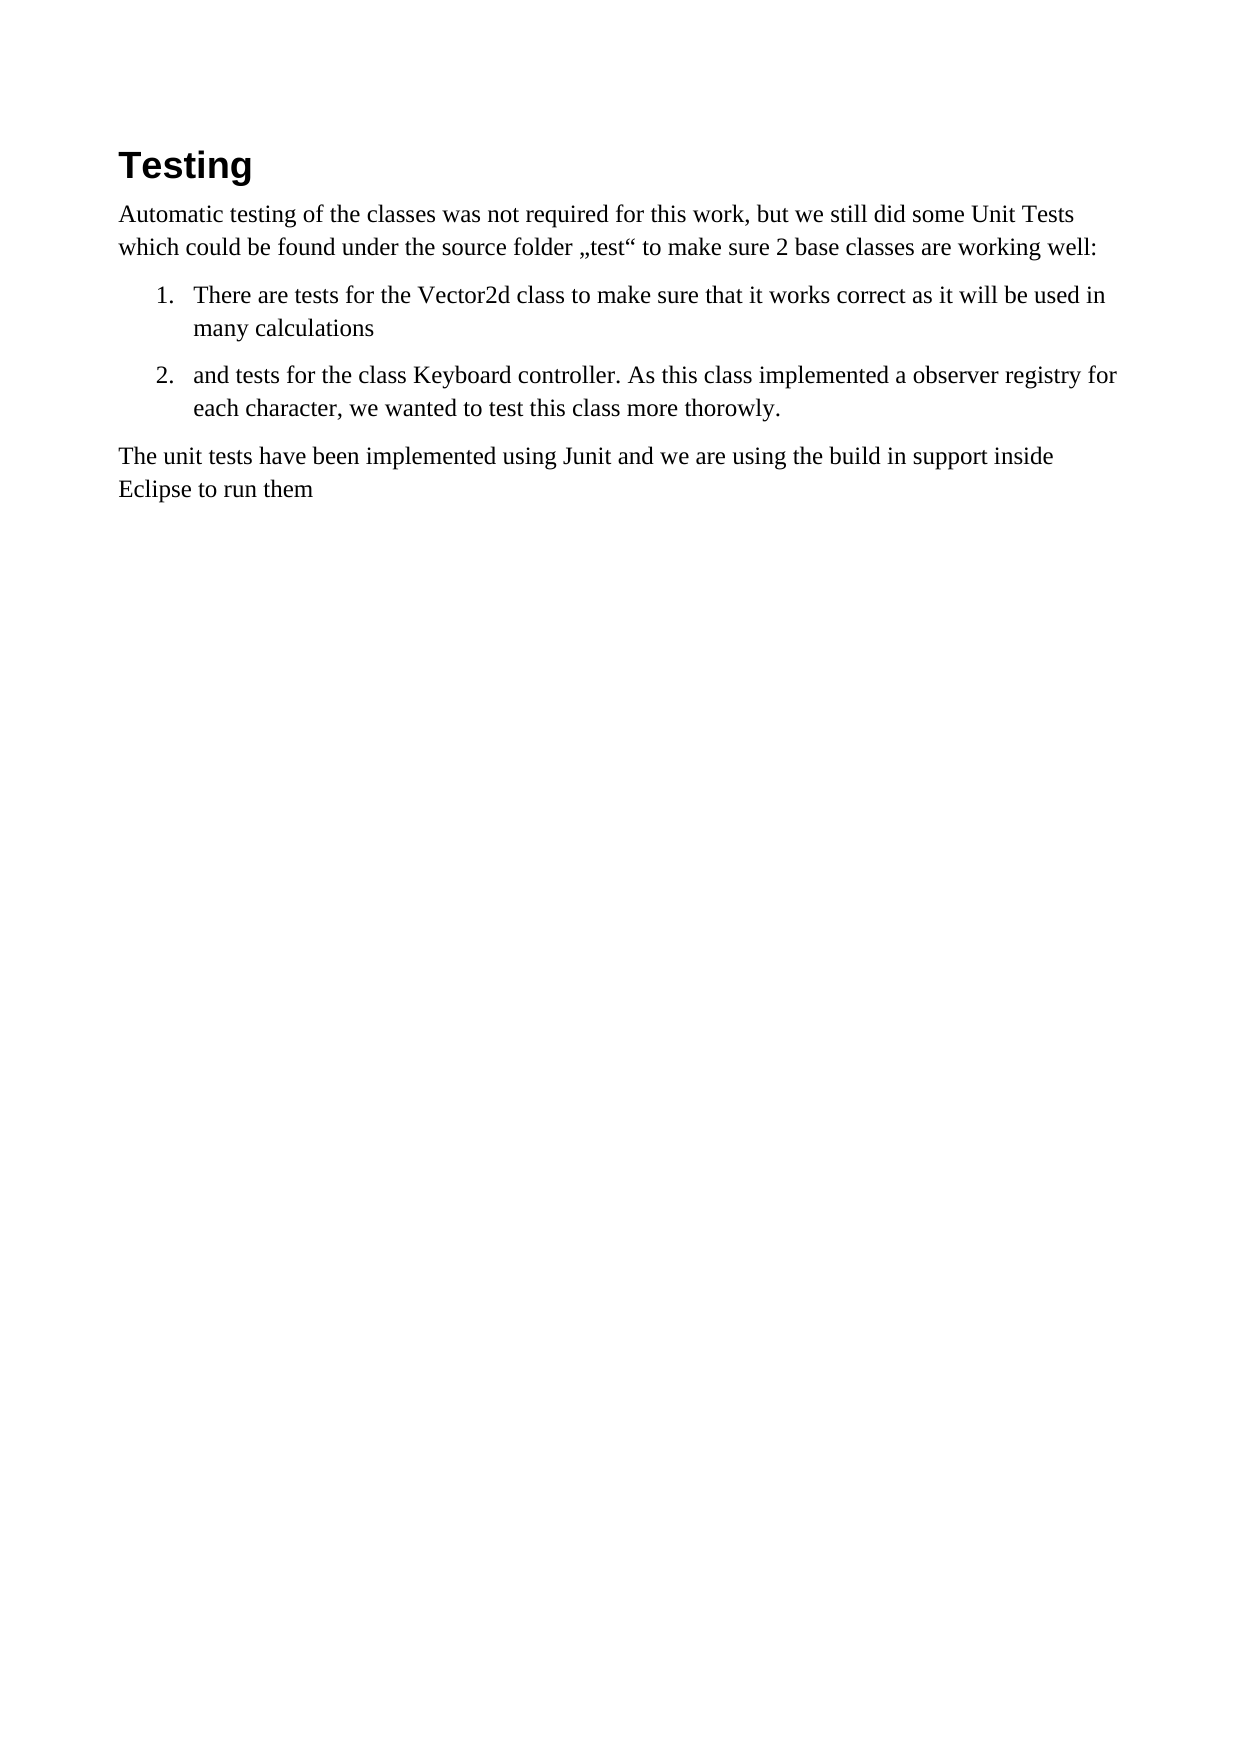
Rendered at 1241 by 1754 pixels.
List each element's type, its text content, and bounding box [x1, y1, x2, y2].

text Automatic testing of the classes was not required for this work, but we still did some Unit Tests which could be found under the source folder „test“ to make sure 2 base classes are working well: [118, 199, 1122, 261]
list There are tests for the Vector2d class to make sure that it works correct as it will be used in many calculations [156, 280, 1122, 342]
list and tests for the class Keyboard controller. As this class implemented a observer registry for each character, we wanted to test this class more thorowly. [156, 361, 1122, 422]
text The unit tests have been implemented using Junit and we are using the build in support inside Eclipse to run them [118, 441, 1122, 503]
subtitle Testing [118, 143, 1122, 187]
